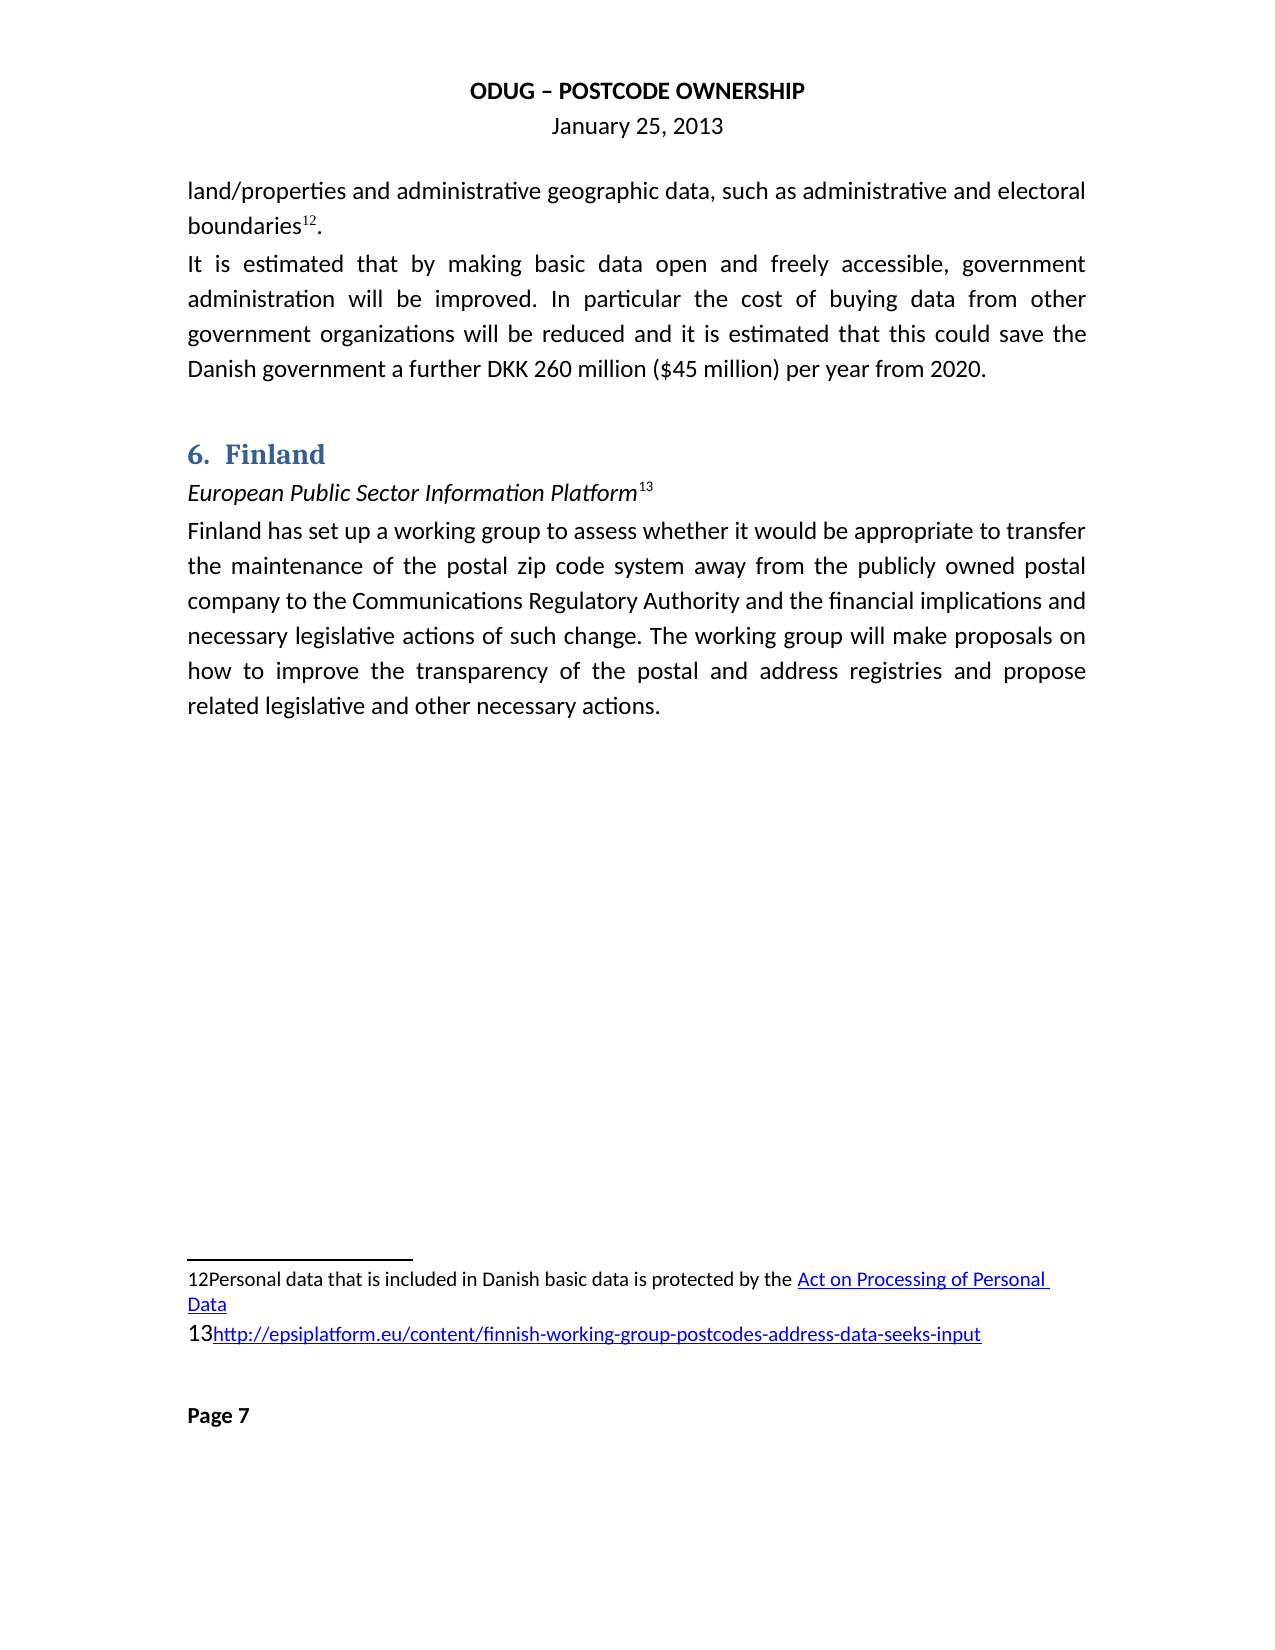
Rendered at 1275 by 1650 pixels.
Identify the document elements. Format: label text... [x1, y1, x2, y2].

text European Public Sector Information Platform [187, 477, 1087, 507]
text Finland has set up a working group to assess whether it would be appropriate to transfer the maintenance of the postal zip code system away from the publicly owned postal company to the Communications Regulatory Authority and the financial implications and necessary legislative actions of such change. The working group will make proposals on how to improve the transparency of the postal and address registries and propose related legislative and other necessary actions. [187, 515, 1087, 720]
text It is estimated that by making basic data open and freely accessible, government administration will be improved. In particular the cost of buying data from other government organizations will be reduced and it is estimated that this could save the Danish government a further DKK 260 million ($45 million) per year from 2020. [187, 248, 1087, 384]
text Personal data that is included in Danish basic data is protected by the Act on Processing of Personal Data [187, 1266, 1087, 1317]
text land/properties and administrative geographic data, such as administrative and electoral boundaries. [187, 176, 1087, 241]
text http://epsiplatform.eu/content/finnish-working-group-postcodes-address-data-seeks-input [187, 1317, 1087, 1347]
subtitle Finland [187, 438, 1087, 472]
